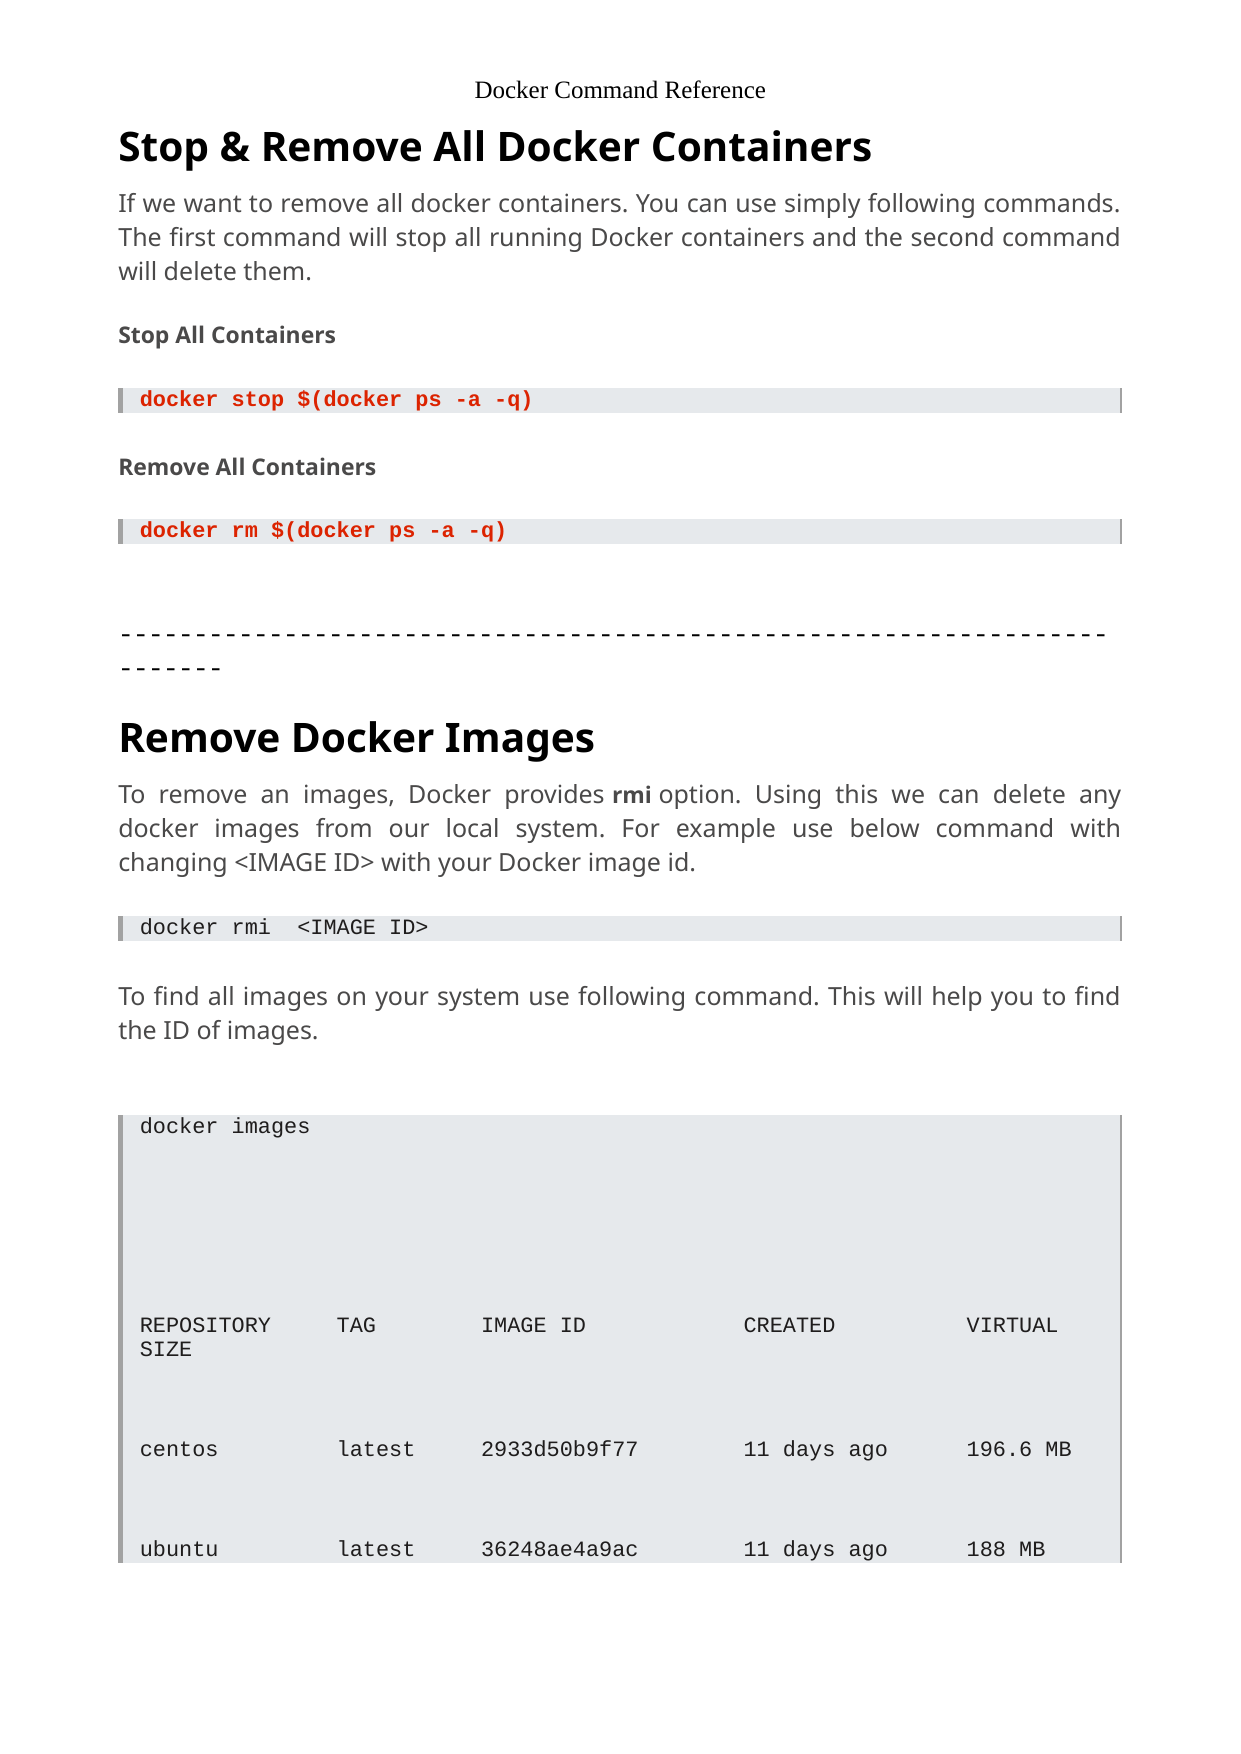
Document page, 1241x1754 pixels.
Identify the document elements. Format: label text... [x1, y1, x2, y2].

text To remove an images, Docker provides rmi option. Using this we can delete any docker images from our local system. For example use below command with changing <IMAGE ID> with your Docker image id. [118, 776, 1122, 879]
text docker rmi <IMAGE ID> [123, 916, 1120, 941]
text To find all images on your system use following command. This will help you to find the ID of images. [118, 978, 1122, 1047]
text REPOSITORY TAG IMAGE ID CREATED VIRTUAL SIZE [123, 1314, 1120, 1363]
text Remove All Containers [118, 450, 1122, 482]
text ------------------------------------------------------------------------- [118, 616, 1122, 684]
text If we want to remove all docker containers. You can use simply following commands. The first command will stop all running Docker containers and the second command will delete them. [118, 186, 1122, 288]
subtitle Stop & Remove All Docker Containers [118, 118, 1122, 173]
text docker images [123, 1115, 1120, 1140]
text docker rm $(docker ps -a -q) [123, 519, 1120, 544]
text Stop All Containers [118, 319, 1122, 351]
subtitle Remove Docker Images [118, 709, 1122, 764]
text ubuntu latest 36248ae4a9ac 11 days ago 188 MB [123, 1538, 1120, 1563]
text docker stop $(docker ps -a -q) [123, 388, 1120, 413]
text centos latest 2933d50b9f77 11 days ago 196.6 MB [123, 1438, 1120, 1463]
